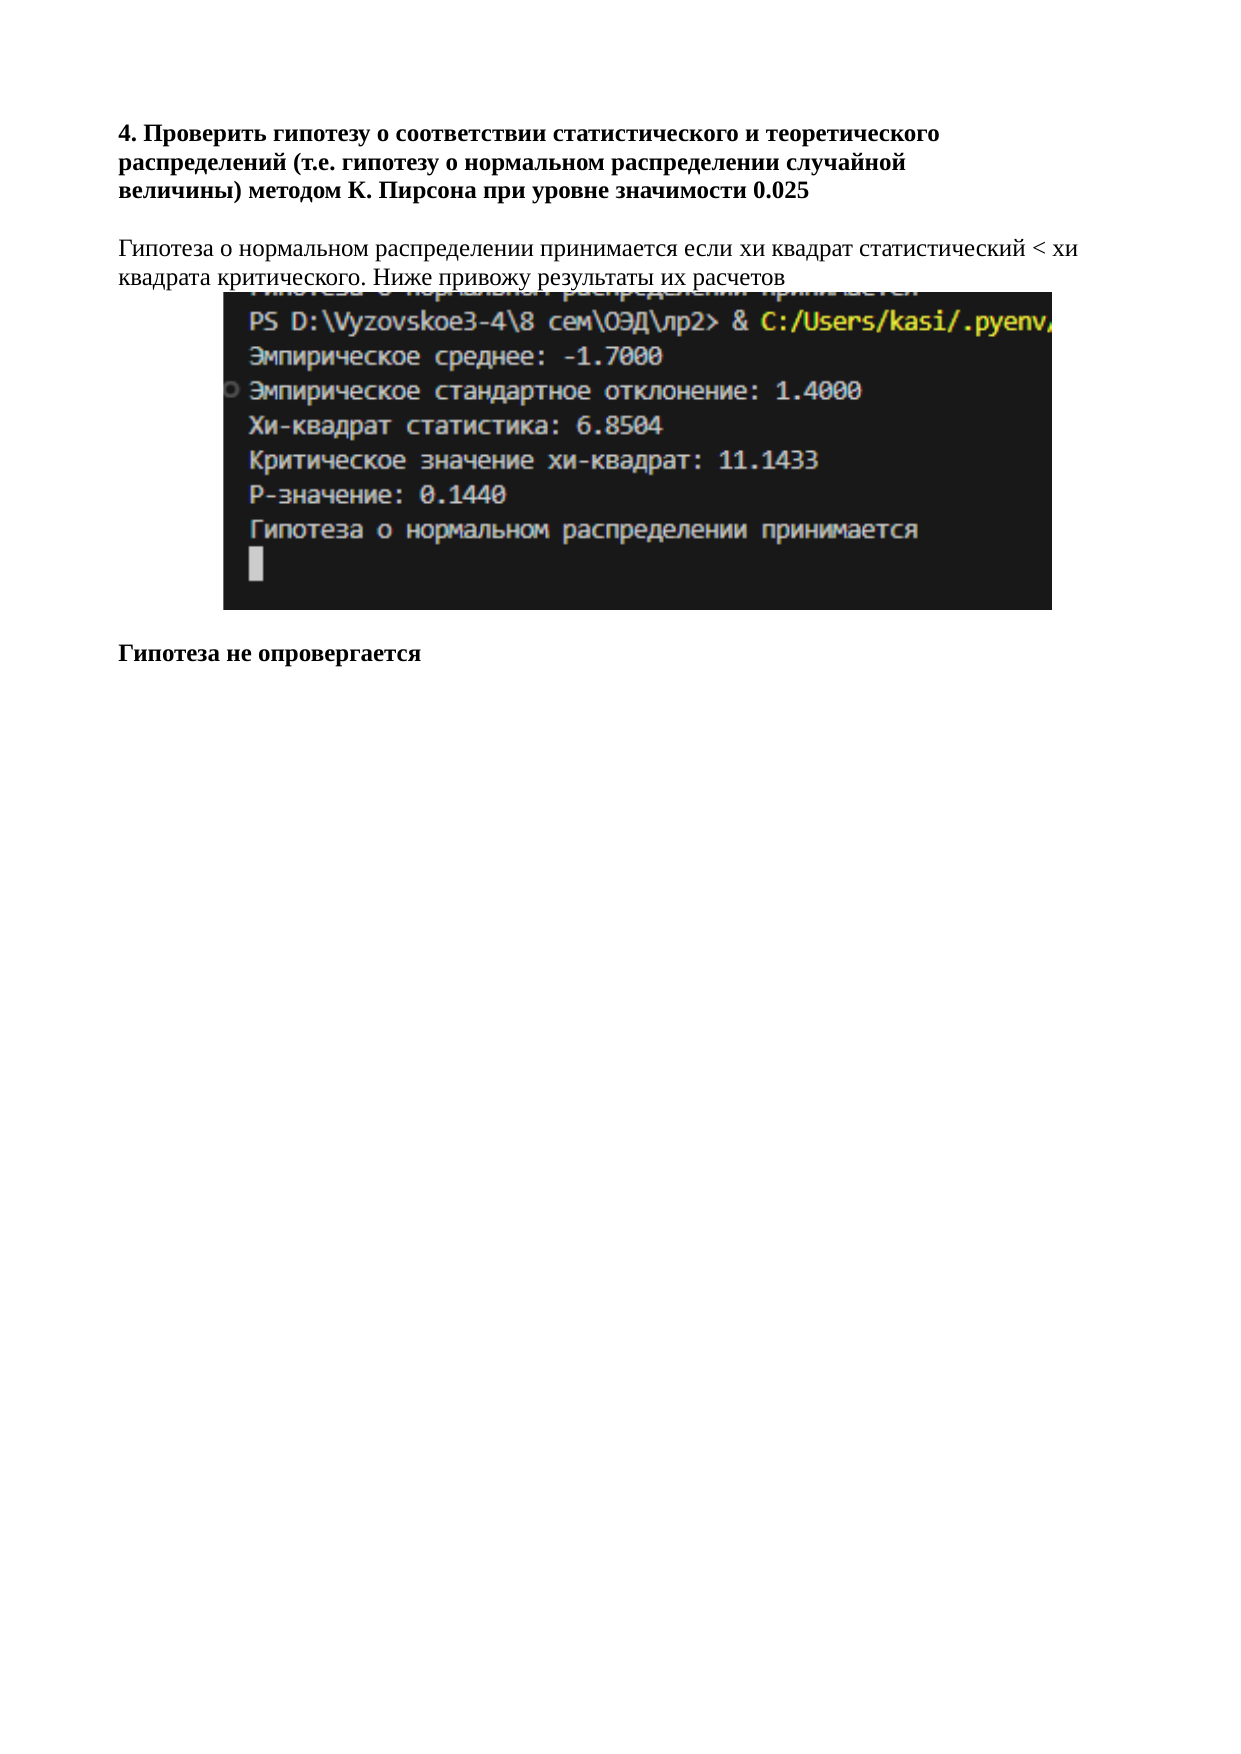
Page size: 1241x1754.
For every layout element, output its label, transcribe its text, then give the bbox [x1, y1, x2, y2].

picture [223, 292, 1052, 610]
text Гипотеза о нормальном распределении принимается если хи квадрат статистический < хи квадрата критического. Ниже привожу результаты их расчетов [118, 233, 1122, 291]
text распределений (т.е. гипотезу о нормальном распределении случайной [118, 147, 1122, 176]
text 4. Проверить гипотезу о соответствии статистического и теоретического [118, 118, 1122, 147]
text Гипотеза не опровергается [118, 638, 1122, 667]
text величины) методом К. Пирсона при уровне значимости 0.025 [118, 176, 1122, 204]
